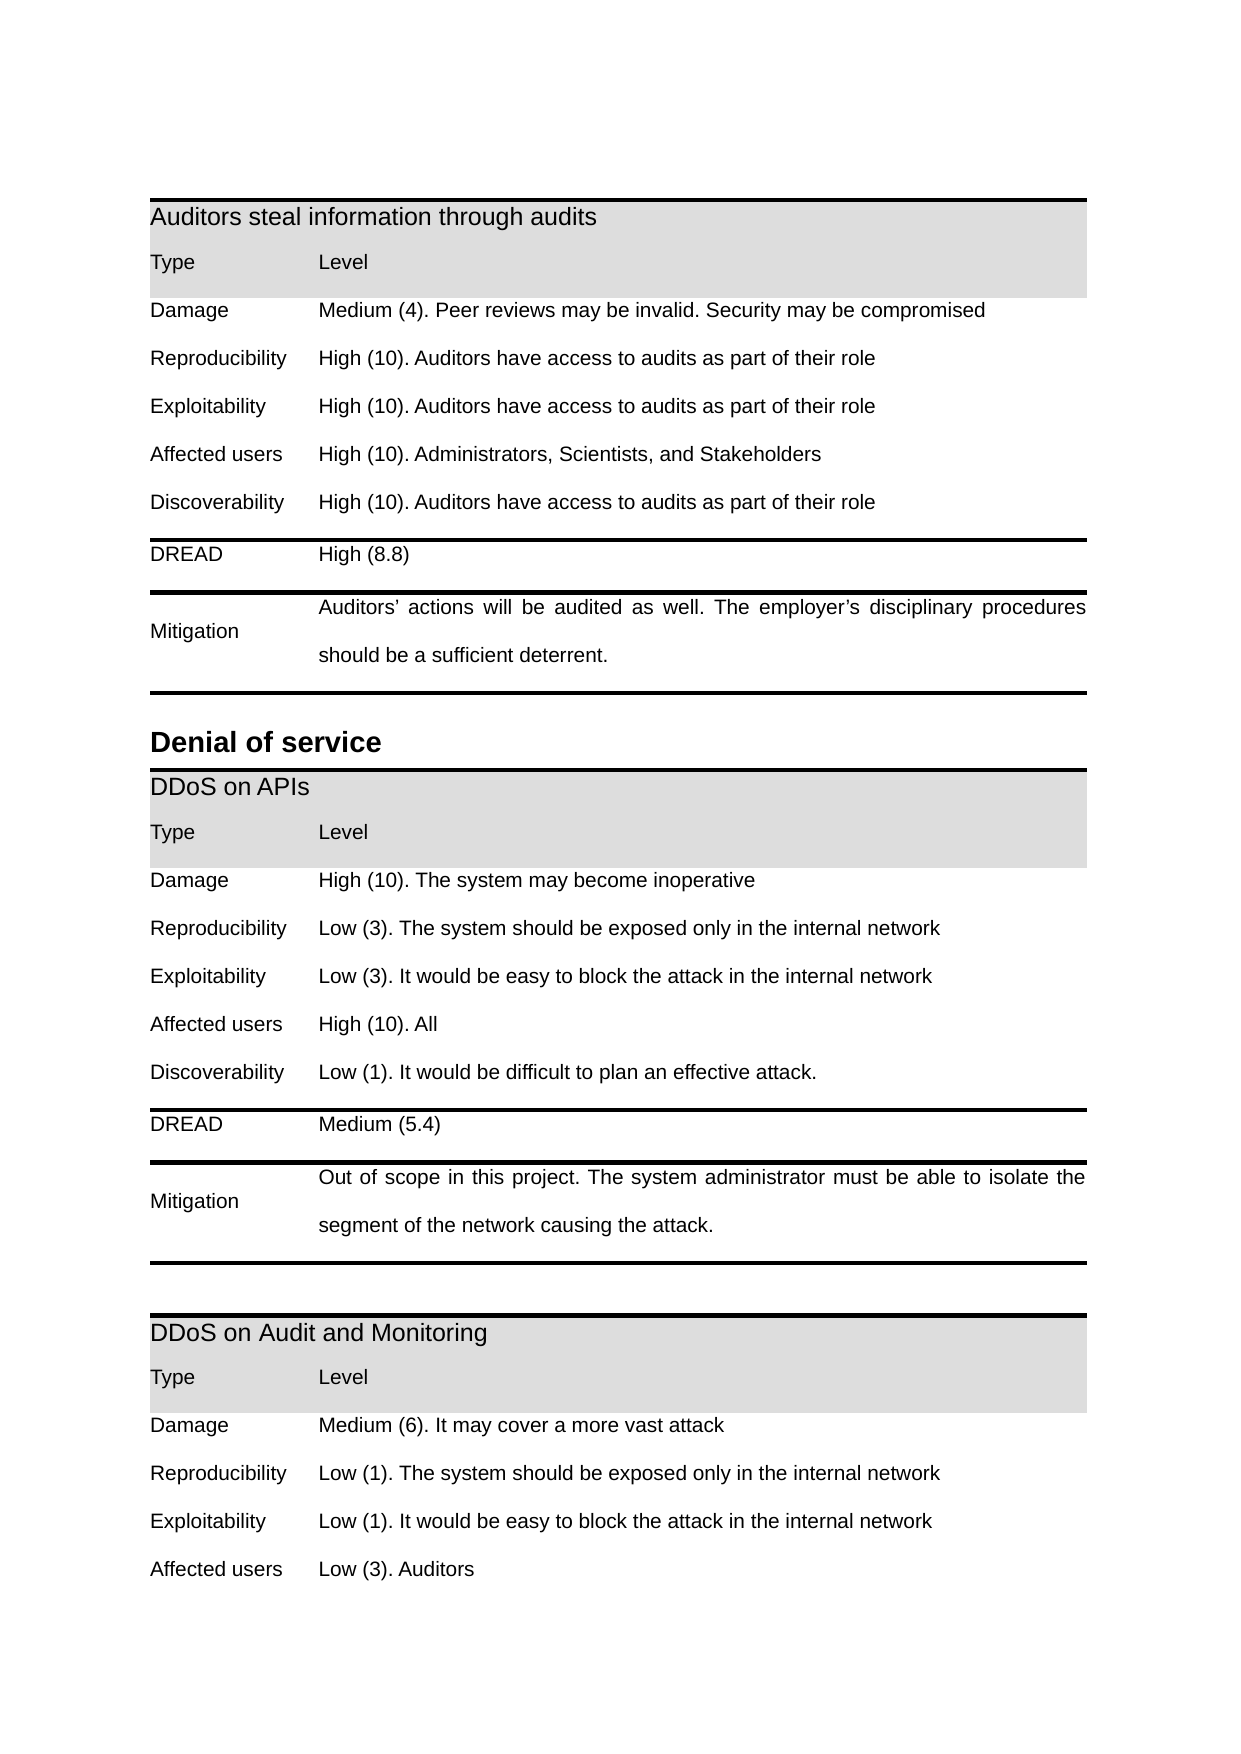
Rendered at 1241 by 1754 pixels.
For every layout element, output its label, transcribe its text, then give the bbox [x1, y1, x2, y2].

table_cell Mitigation [150, 1165, 318, 1261]
table_cell Affected users [150, 1012, 318, 1059]
table_cell Medium (5.4) [318, 1112, 1087, 1160]
table_cell High (10). The system may become inoperative [318, 868, 1087, 916]
table_cell Low (1). It would be easy to block the attack in the internal network [318, 1509, 1087, 1557]
table_cell Discoverability [150, 490, 318, 537]
table_cell DREAD [150, 1112, 318, 1160]
table_cell Reproducibility [150, 916, 318, 964]
table_cell DREAD [150, 542, 318, 590]
table_header DDoS on Audit and Monitoring [150, 1318, 1087, 1365]
table_cell High (10). Administrators, Scientists, and Stakeholders [318, 442, 1087, 489]
table_cell Discoverability [150, 1060, 318, 1107]
subtitle Denial of service [150, 725, 1091, 759]
table_cell Exploitability [150, 394, 318, 442]
table_cell Level [318, 820, 1087, 868]
table_cell Exploitability [150, 964, 318, 1012]
table_cell Affected users [150, 442, 318, 489]
table_cell Medium (6). It may cover a more vast attack [318, 1413, 1087, 1461]
table_cell Damage [150, 298, 318, 346]
table_cell Low (1). It would be difficult to plan an effective attack. [318, 1060, 1087, 1107]
table_cell Out of scope in this project. The system administrator must be able to isolate the segment of the network causing the attack. [318, 1165, 1087, 1261]
table_cell Low (3). Auditors [318, 1557, 1087, 1581]
table_cell Level [318, 250, 1087, 298]
table_cell Level [318, 1365, 1087, 1413]
table_cell Reproducibility [150, 1461, 318, 1509]
table_header Auditors steal information through audits [150, 202, 1087, 250]
table_cell Type [150, 1365, 318, 1413]
table_cell Type [150, 820, 318, 868]
table_cell High (10). Auditors have access to audits as part of their role [318, 394, 1087, 442]
table_cell Exploitability [150, 1509, 318, 1557]
table_cell Affected users [150, 1557, 318, 1581]
table_cell Type [150, 250, 318, 298]
table_cell Damage [150, 1413, 318, 1461]
table_cell Damage [150, 868, 318, 916]
table_cell Medium (4). Peer reviews may be invalid. Security may be compromised [318, 298, 1087, 346]
table_cell Low (1). The system should be exposed only in the internal network [318, 1461, 1087, 1509]
table_cell Auditors’ actions will be audited as well. The employer’s disciplinary procedures should be a sufficient deterrent. [318, 595, 1087, 691]
table_cell High (10). All [318, 1012, 1087, 1059]
table_cell Low (3). It would be easy to block the attack in the internal network [318, 964, 1087, 1012]
table_cell Reproducibility [150, 346, 318, 394]
table_header DDoS on APIs [150, 772, 1087, 820]
table_cell High (10). Auditors have access to audits as part of their role [318, 346, 1087, 394]
table_cell Low (3). The system should be exposed only in the internal network [318, 916, 1087, 964]
table_cell High (8.8) [318, 542, 1087, 590]
table_cell Mitigation [150, 595, 318, 691]
table_cell High (10). Auditors have access to audits as part of their role [318, 490, 1087, 537]
